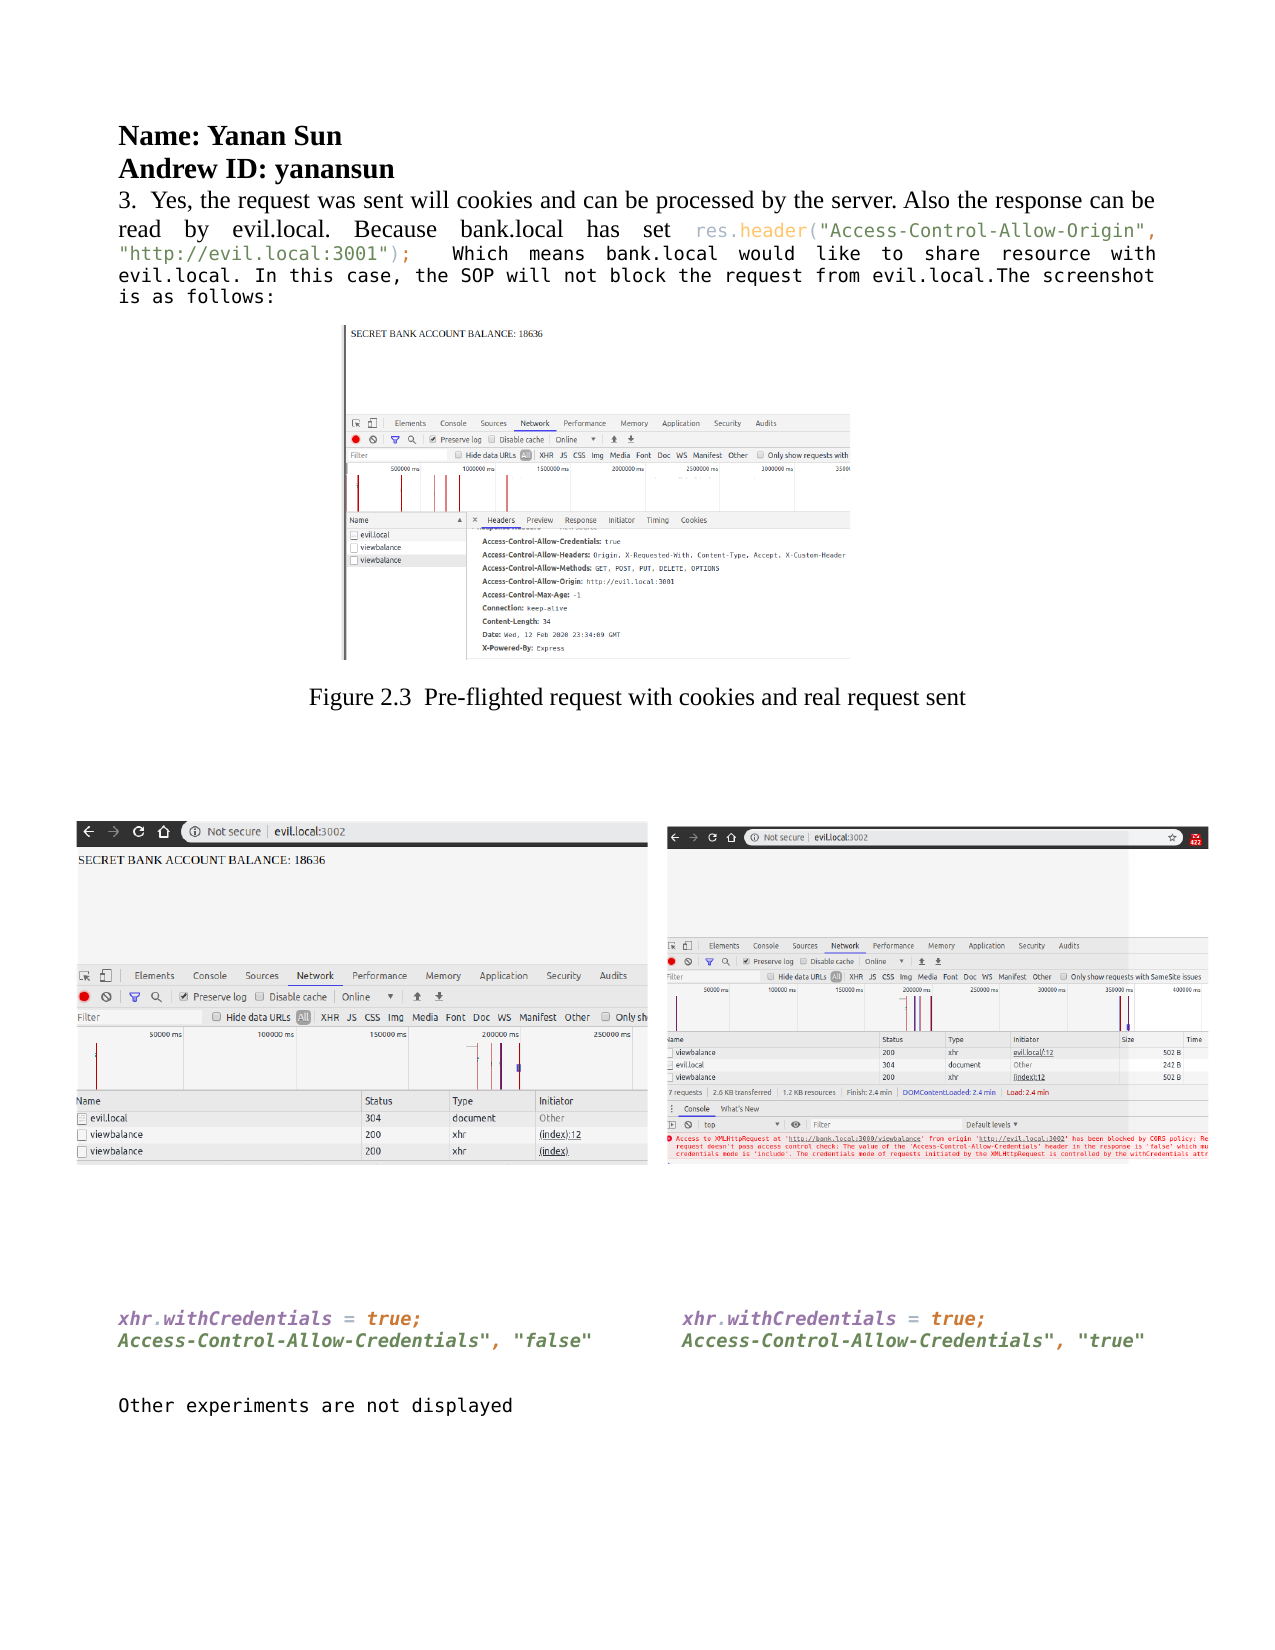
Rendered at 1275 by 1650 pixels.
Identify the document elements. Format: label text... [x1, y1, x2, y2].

text Access-Control-Allow-Credentials", "false" Access-Control-Allow-Credentials", "true" [118, 1329, 1157, 1351]
text Other experiments are not displayed [118, 1395, 1157, 1417]
text xhr.withCredentials = true; xhr.withCredentials = true; [118, 1308, 1157, 1329]
text Figure 2.3 Pre-flighted request with cookies and real request sent [118, 682, 1157, 711]
text Andrew ID: yanansun [118, 152, 1157, 185]
text Name: Yanan Sun [118, 118, 1157, 152]
text 3. Yes, the request was sent will cookies and can be processed by the server. Also the response can be read by evil.local. Because bank.local has set res.header("Access-Control-Allow-Origin", "http://evil.local:3001"); Which means bank.local would like to share resource with evil.local. In this case, the SOP will not block the request from evil.local.The screenshot is as follows: [118, 185, 1157, 308]
picture [667, 826, 1209, 1164]
picture [341, 325, 851, 660]
picture [76, 821, 648, 1165]
